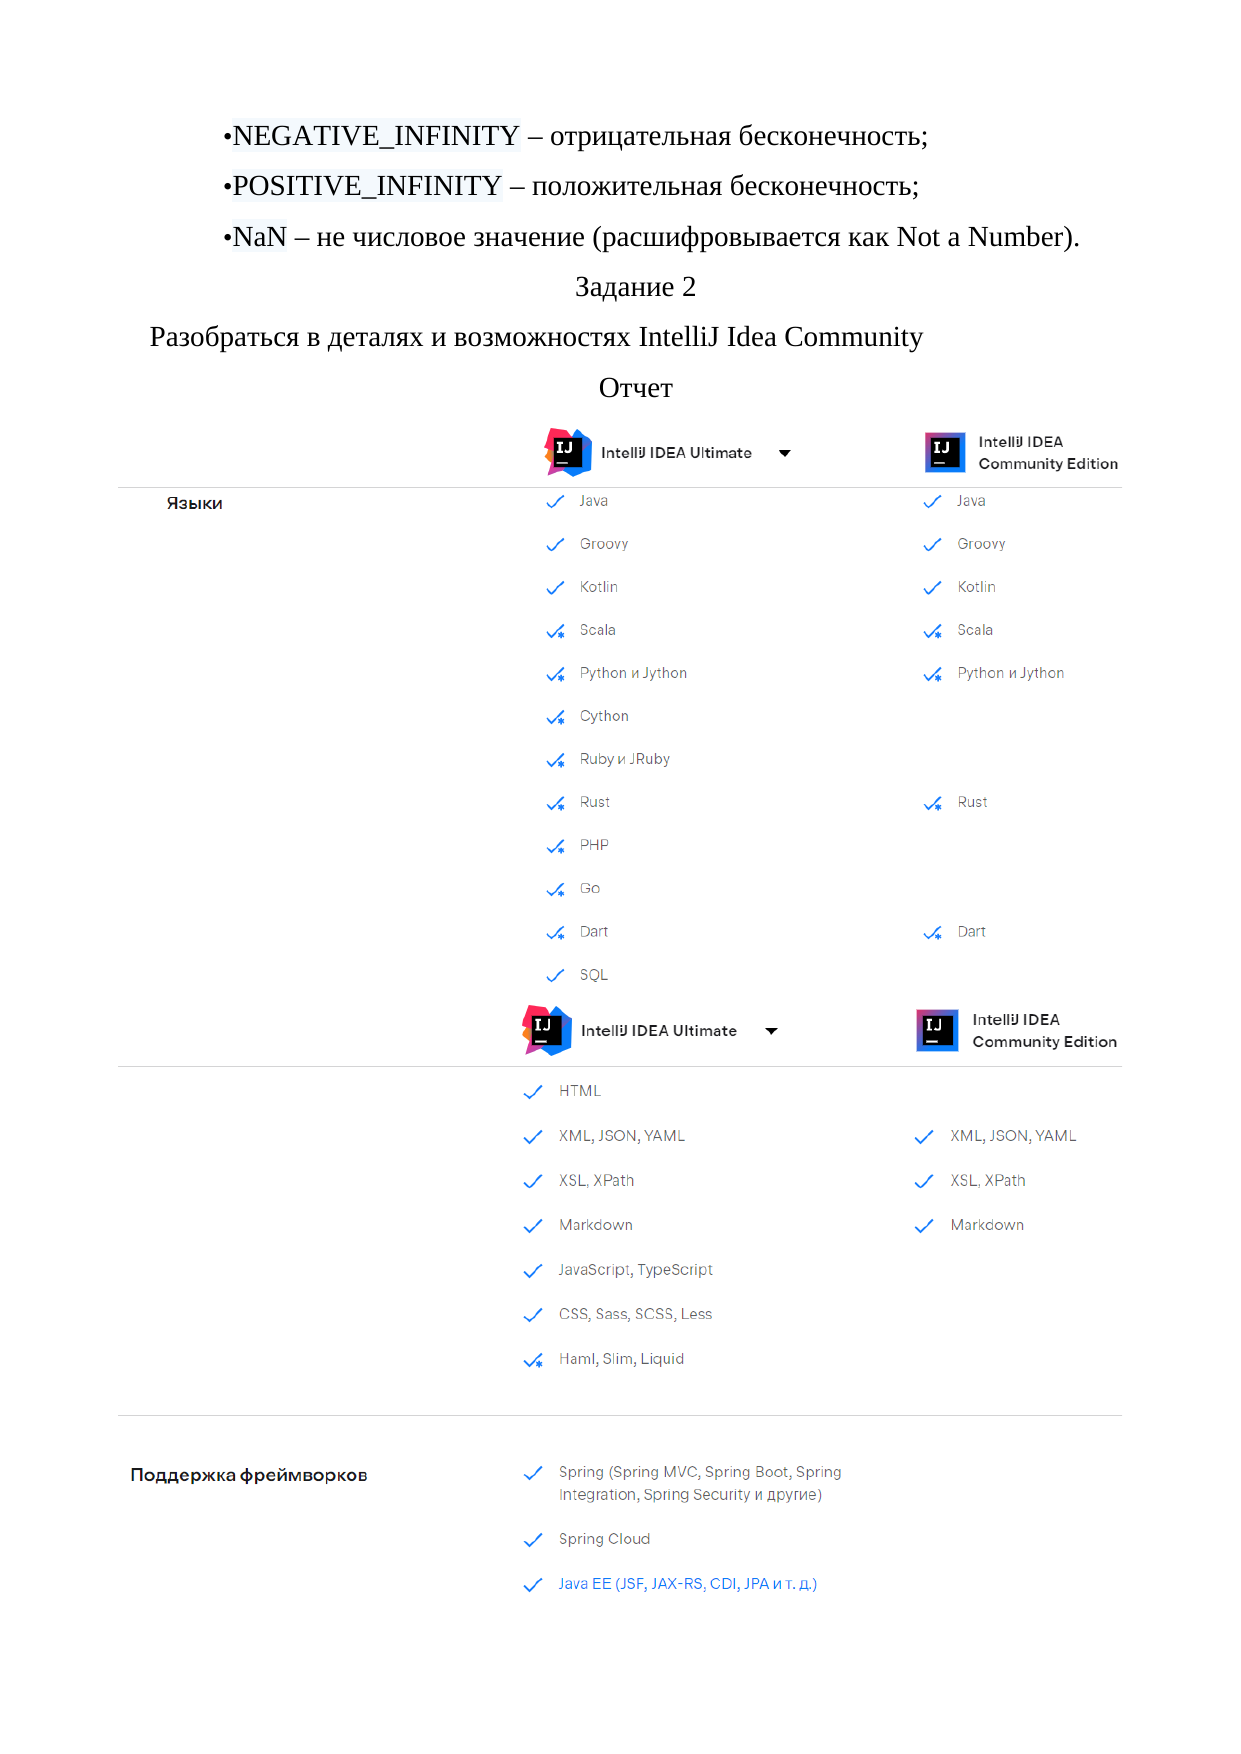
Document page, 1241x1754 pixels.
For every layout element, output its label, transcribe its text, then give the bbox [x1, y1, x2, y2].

list Задание 2 [118, 269, 1122, 303]
list Разобраться в деталях и возможностях IntelliJ Idea Community [118, 319, 1122, 353]
list NaN – не числовое значение (расшифровывается как Not a Number). [118, 219, 1122, 252]
list POSITIVE_INFINITY – положительная бесконечность; [118, 168, 1122, 202]
picture [118, 420, 1123, 989]
list NEGATIVE_INFINITY – отрицательная бесконечность; [118, 118, 1122, 152]
picture [118, 1005, 1123, 1594]
list Отчет [118, 370, 1122, 403]
